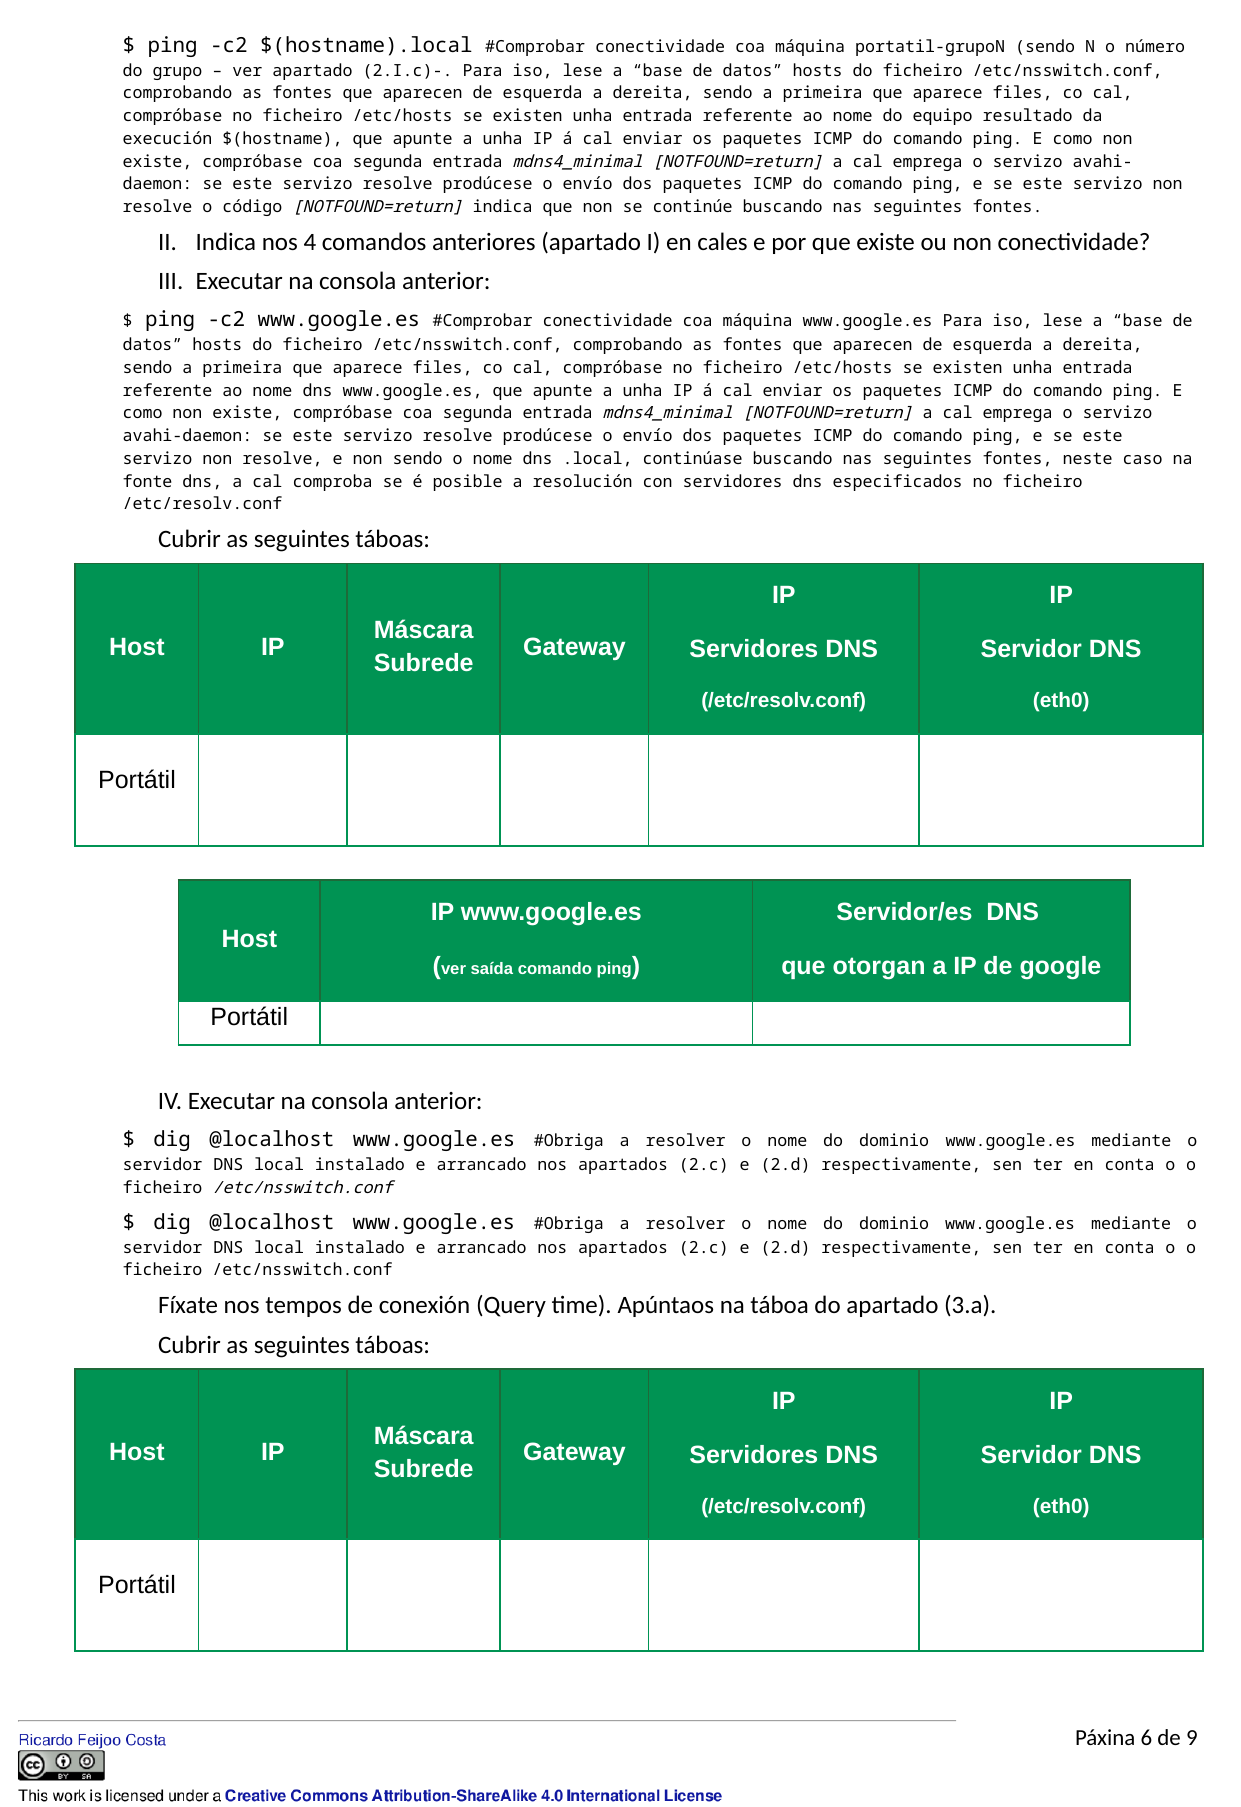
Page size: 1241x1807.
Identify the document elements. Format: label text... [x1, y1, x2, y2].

table_cell [348, 735, 499, 845]
list Executar na consola anterior: [158, 265, 1197, 296]
table_cell [920, 1540, 1202, 1650]
list $ dig @localhost www.google.es #Obriga a resolver o nome do dominio www.google.es mediante o servidor DNS local instalado e arrancado nos apartados (2.c) e (2.d) respectivamente, sen ter en conta o o ficheiro /etc/nsswitch.conf [87, 1124, 1197, 1198]
table_cell [920, 735, 1202, 845]
table_header Gateway [501, 564, 648, 733]
table_header IP Servidores DNS (/etc/resolv.conf) [649, 564, 918, 733]
table_cell [348, 1540, 499, 1650]
list $ dig @localhost www.google.es #Obriga a resolver o nome do dominio www.google.es mediante o servidor DNS local instalado e arrancado nos apartados (2.c) e (2.d) respectivamente, sen ter en conta o o ficheiro /etc/nsswitch.conf [87, 1207, 1197, 1281]
text IV. Executar na consola anterior: [158, 1085, 1197, 1116]
table_header Host [76, 564, 198, 733]
table_header Servidor/es DNS que otorgan a IP de google [753, 881, 1129, 1000]
list Fíxate nos tempos de conexión (Query time). Apúntaos na táboa do apartado (3.a). [120, 1289, 1197, 1320]
table_header IP www.google.es (ver saída comando ping) [321, 881, 752, 1000]
table_header Máscara Subrede [348, 1370, 499, 1538]
table_cell [199, 1540, 346, 1650]
table_header IP Servidor DNS (eth0) [920, 564, 1202, 733]
table_cell Portátil [76, 735, 198, 845]
table_cell [321, 1002, 752, 1044]
table_cell [649, 1540, 918, 1650]
table_header Host [76, 1370, 198, 1538]
table_header IP [199, 564, 346, 733]
table_cell [501, 735, 648, 845]
list $ ping -c2 www.google.es #Comprobar conectividade coa máquina www.google.es Para iso, lese a “base de datos” hosts do ficheiro /etc/nsswitch.conf, comprobando as fontes que aparecen de esquerda a dereita, sendo a primeira que aparece files, co cal, compróbase no ficheiro /etc/hosts se existen unha entrada referente ao nome dns www.google.es, que apunte a unha IP á cal enviar os paquetes ICMP do comando ping. E como non existe, compróbase coa segunda entrada mdns4_minimal [NOTFOUND=return] a cal emprega o servizo avahi-daemon: se este servizo resolve prodúcese o envío dos paquetes ICMP do comando ping, e se este servizo non resolve, e non sendo o nome dns .local, continúase buscando nas seguintes fontes, neste caso na fonte dns, a cal comproba se é posible a resolución con servidores dns especificados no ficheiro /etc/resolv.conf [122, 304, 1197, 515]
list Cubrir as seguintes táboas: [120, 523, 1197, 554]
table_header IP Servidor DNS (eth0) [920, 1370, 1202, 1538]
table_header Gateway [501, 1370, 648, 1538]
picture [8, 1715, 957, 1806]
table_cell [649, 735, 918, 845]
table_header IP Servidores DNS (/etc/resolv.conf) [649, 1370, 918, 1538]
table_header Máscara Subrede [348, 564, 499, 733]
list Indica nos 4 comandos anteriores (apartado I) en cales e por que existe ou non conectividade? [158, 226, 1197, 257]
table_cell [501, 1540, 648, 1650]
table_cell Portátil [76, 1540, 198, 1650]
list Cubrir as seguintes táboas: [120, 1329, 1197, 1359]
table_cell [199, 735, 346, 845]
table_header IP [199, 1370, 346, 1538]
table_header Host [179, 881, 319, 1000]
list $ ping -c2 $(hostname).local #Comprobar conectividade coa máquina portatil-grupoN (sendo N o número do grupo – ver apartado (2.I.c)-. Para iso, lese a “base de datos” hosts do ficheiro /etc/nsswitch.conf, comprobando as fontes que aparecen de esquerda a dereita, sendo a primeira que aparece files, co cal, compróbase no ficheiro /etc/hosts se existen unha entrada referente ao nome do equipo resultado da execución $(hostname), que apunte a unha IP á cal enviar os paquetes ICMP do comando ping. E como non existe, compróbase coa segunda entrada mdns4_minimal [NOTFOUND=return] a cal emprega o servizo avahi-daemon: se este servizo resolve prodúcese o envío dos paquetes ICMP do comando ping, e se este servizo non resolve o código [NOTFOUND=return] indica que non se continúe buscando nas seguintes fontes. [122, 30, 1197, 217]
table_cell Portátil [179, 1002, 319, 1044]
table_cell [753, 1002, 1129, 1044]
